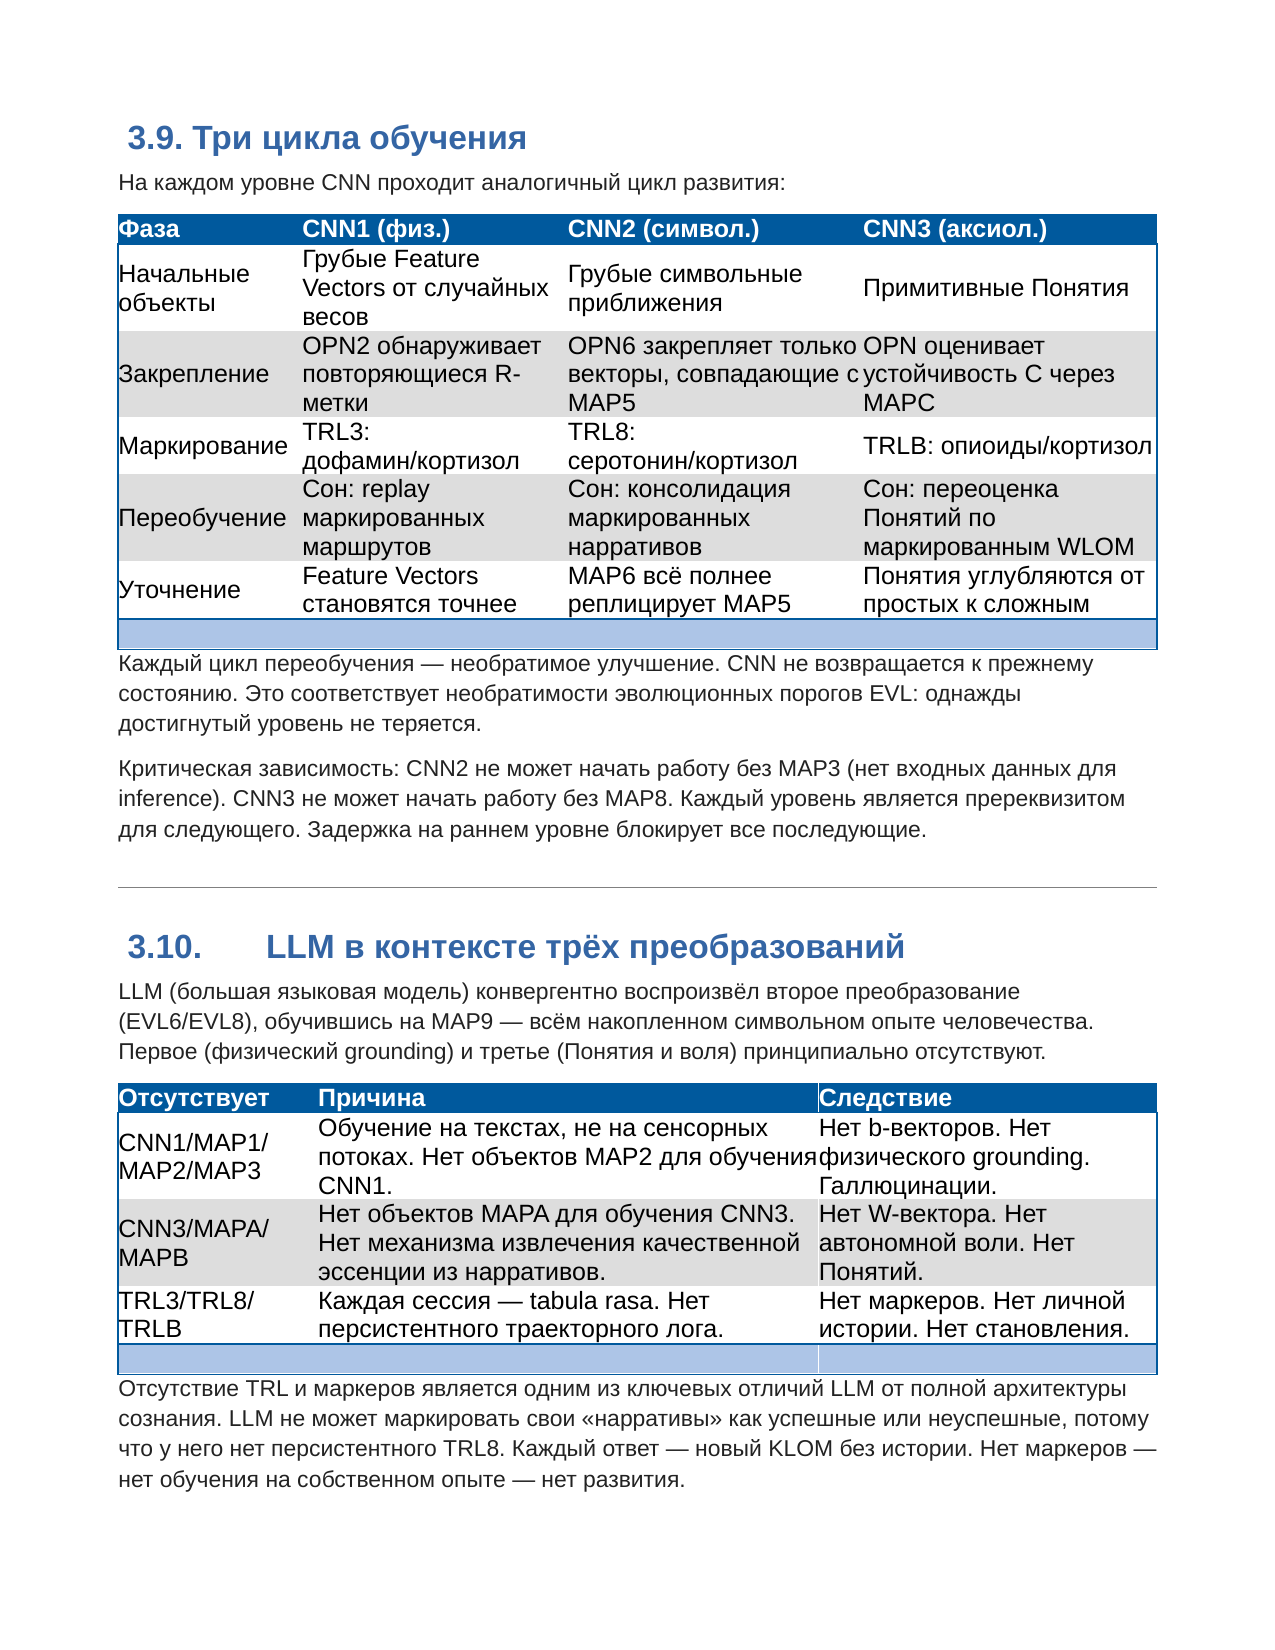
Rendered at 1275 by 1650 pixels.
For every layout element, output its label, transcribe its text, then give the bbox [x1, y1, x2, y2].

table_cell Нет маркеров. Нет личной истории. Нет становления. [819, 1286, 1156, 1343]
table_cell Сон: replay маркированных маршрутов [302, 474, 568, 561]
text Критическая зависимость: CNN2 не может начать работу без MAP3 (нет входных данных для inference). CNN3 не может начать работу без MAP8. Каждый уровень является пререквизитом для следующего. Задержка на раннем уровне блокирует все последующие. [118, 755, 1157, 842]
table_cell [863, 620, 1156, 648]
table_cell MAP6 всё полнее реплицирует MAP5 [568, 561, 863, 618]
table_header CNN1 (физ.) [302, 214, 568, 243]
table_cell Сон: консолидация маркированных нарративов [568, 474, 863, 561]
table_header Отсутствует [118, 1083, 318, 1112]
table_header CNN3 (аксиол.) [863, 214, 1157, 243]
table_cell TRLB: опиоиды/кортизол [863, 417, 1156, 474]
table_cell Нет объектов MAPA для обучения CNN3. Нет механизма извлечения качественной эссенции из нарративов. [318, 1199, 818, 1286]
table_cell OPN оценивает устойчивость C через MAPC [863, 331, 1156, 417]
table_cell OPN2 обнаруживает повторяющиеся R-метки [302, 331, 568, 417]
subtitle LLM в контексте трёх преобразований [118, 926, 1157, 965]
table_cell TRL3: дофамин/кортизол [302, 417, 568, 474]
table_cell [119, 1345, 318, 1373]
table_cell Грубые символьные приближения [568, 245, 863, 331]
table_cell Feature Vectors становятся точнее [302, 561, 568, 618]
table_cell [819, 1345, 1156, 1373]
table_cell Начальные объекты [119, 245, 302, 331]
table_header Следствие [819, 1083, 1157, 1112]
table_header Причина [318, 1083, 818, 1112]
table_cell [318, 1345, 818, 1373]
text LLM (большая языковая модель) конвергентно воспроизвёл второе преобразование (EVL6/EVL8), обучившись на MAP9 — всём накопленном символьном опыте человечества. Первое (физический grounding) и третье (Понятия и воля) принципиально отсутствуют. [118, 978, 1157, 1064]
table_cell [302, 620, 568, 648]
table_cell Нет b-векторов. Нет физического grounding. Галлюцинации. [819, 1113, 1156, 1199]
table_cell Каждая сессия — tabula rasa. Нет персистентного траекторного лога. [318, 1286, 818, 1343]
table_cell Понятия углубляются от простых к сложным [863, 561, 1156, 618]
table_cell TRL8: серотонин/кортизол [568, 417, 863, 474]
table_cell Уточнение [119, 561, 302, 618]
table_cell Сон: переоценка Понятий по маркированным WLOM [863, 474, 1156, 561]
table_cell OPN6 закрепляет только векторы, совпадающие с MAP5 [568, 331, 863, 417]
table_cell Закрепление [119, 331, 302, 417]
text Каждый цикл переобучения — необратимое улучшение. CNN не возвращается к прежнему состоянию. Это соответствует необратимости эволюционных порогов EVL: однажды достигнутый уровень не теряется. [118, 650, 1157, 737]
table_cell [568, 620, 863, 648]
table_cell Маркирование [119, 417, 302, 474]
table_cell TRL3/TRL8/TRLB [119, 1286, 318, 1343]
table_cell [119, 620, 302, 648]
table_header CNN2 (символ.) [568, 214, 863, 243]
table_cell Нет W-вектора. Нет автономной воли. Нет Понятий. [819, 1199, 1156, 1286]
subtitle Три цикла обучения [118, 118, 1157, 157]
table_cell Переобучение [119, 474, 302, 561]
table_cell CNN1/MAP1/MAP2/MAP3 [119, 1113, 318, 1199]
table_cell Обучение на текстах, не на сенсорных потоках. Нет объектов MAP2 для обучения CNN1. [318, 1113, 818, 1199]
table_cell Грубые Feature Vectors от случайных весов [302, 245, 568, 331]
text На каждом уровне CNN проходит аналогичный цикл развития: [118, 169, 1157, 196]
table_cell Примитивные Понятия [863, 245, 1156, 331]
text Отсутствие TRL и маркеров является одним из ключевых отличий LLM от полной архитектуры сознания. LLM не может маркировать свои «нарративы» как успешные или неуспешные, потому что у него нет персистентного TRL8. Каждый ответ — новый KLOM без истории. Нет маркеров — нет обучения на собственном опыте — нет развития. [118, 1375, 1157, 1492]
table_cell CNN3/MAPA/MAPB [119, 1199, 318, 1286]
table_header Фаза [118, 214, 302, 243]
